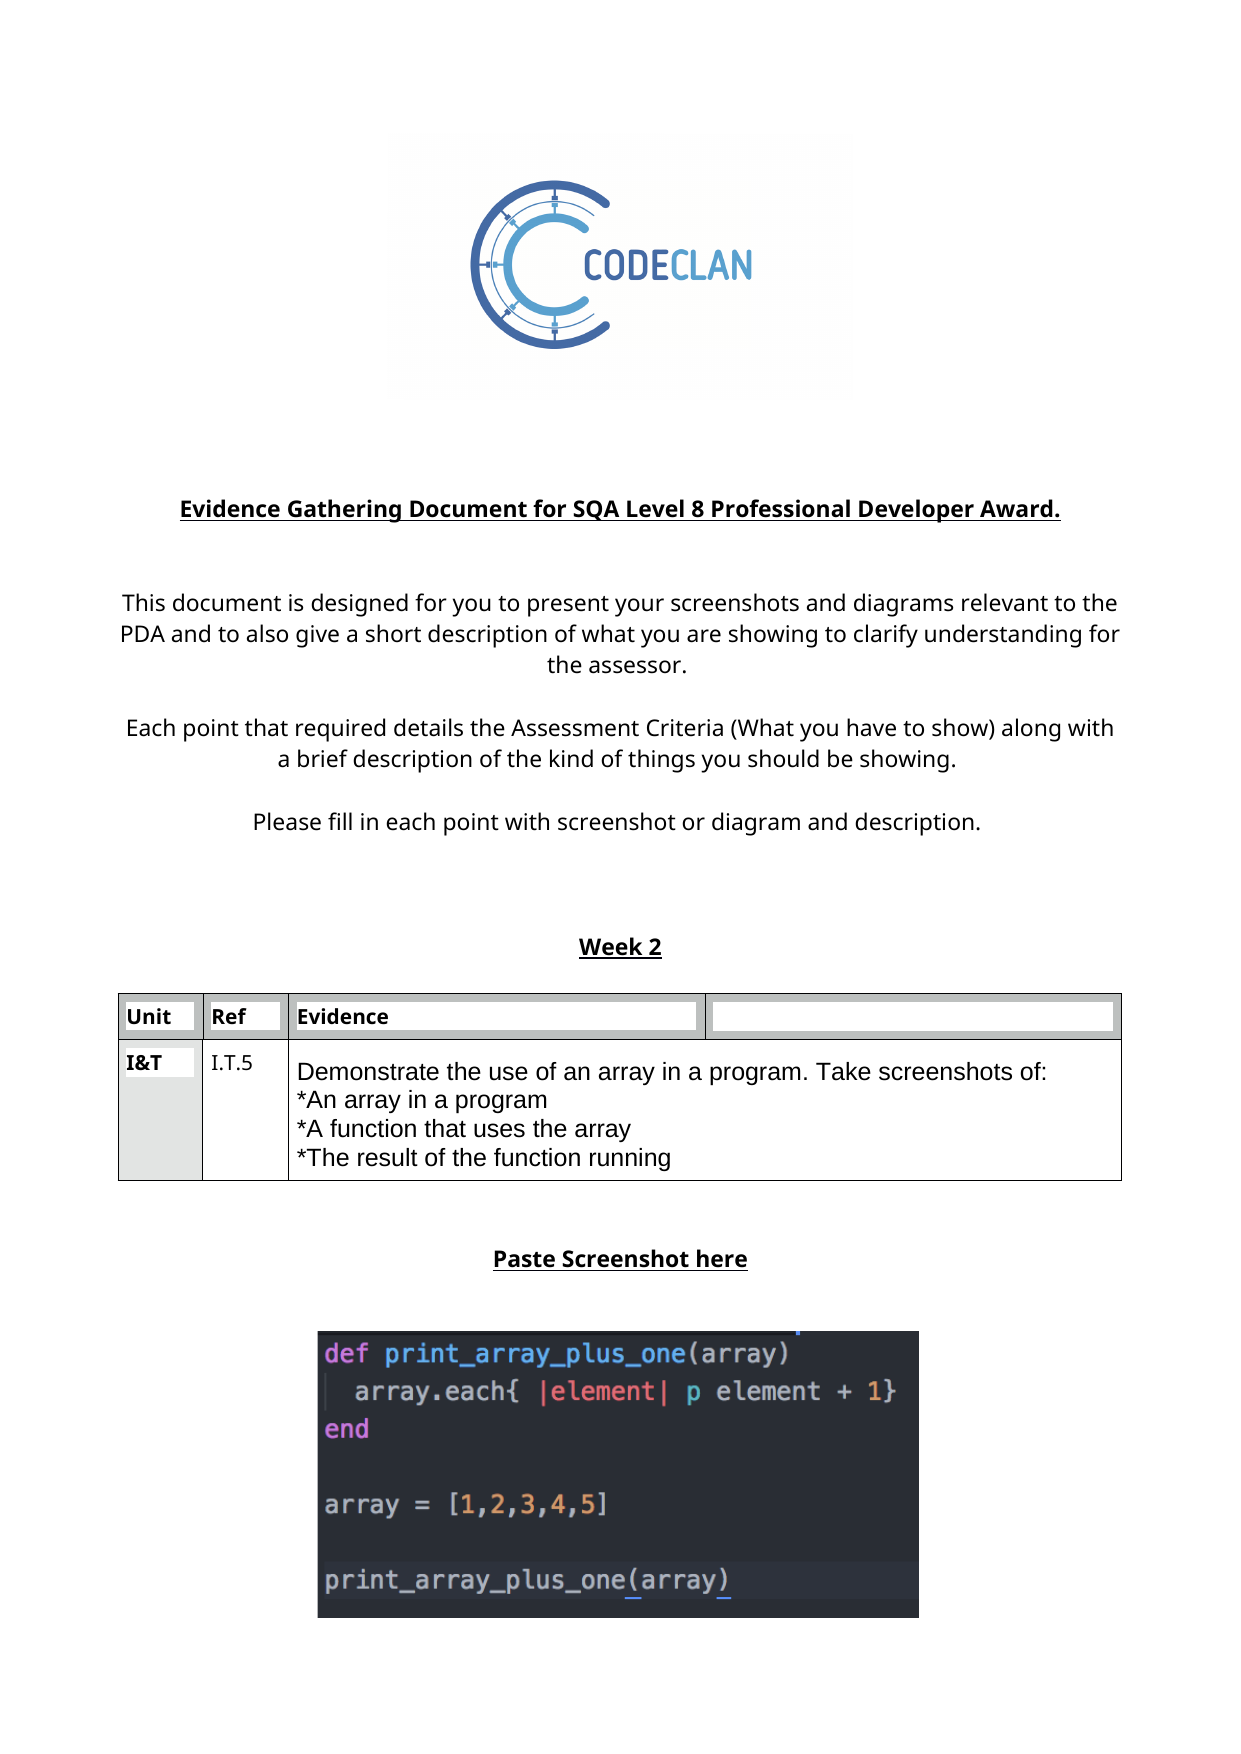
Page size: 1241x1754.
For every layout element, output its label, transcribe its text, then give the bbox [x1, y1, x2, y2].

text Week 2 [118, 931, 1122, 962]
text Evidence Gathering Document for SQA Level 8 Professional Developer Award. [118, 493, 1122, 524]
picture [333, 1331, 919, 1618]
text Each point that required details the Assessment Criteria (What you have to show) along with a brief description of the kind of things you should be showing. [118, 712, 1122, 774]
text Paste Screenshot here [118, 1243, 1122, 1274]
table_cell I&T [119, 1040, 202, 1180]
table_header Unit [119, 994, 203, 1039]
text Please fill in each point with screenshot or diagram and description. [118, 806, 1122, 837]
table_header [706, 994, 1121, 1039]
picture [387, 133, 853, 400]
table_header Evidence [289, 994, 705, 1039]
text This document is designed for you to present your screenshots and diagrams relevant to the PDA and to also give a short description of what you are showing to clarify understanding for the assessor. [118, 587, 1122, 681]
table_header Ref [204, 994, 288, 1039]
table_cell Demonstrate the use of an array in a program. Take screenshots of: *An array in a program *A function that uses the array *The result of the function running [289, 1040, 1121, 1180]
table_cell I.T.5 [203, 1040, 288, 1180]
